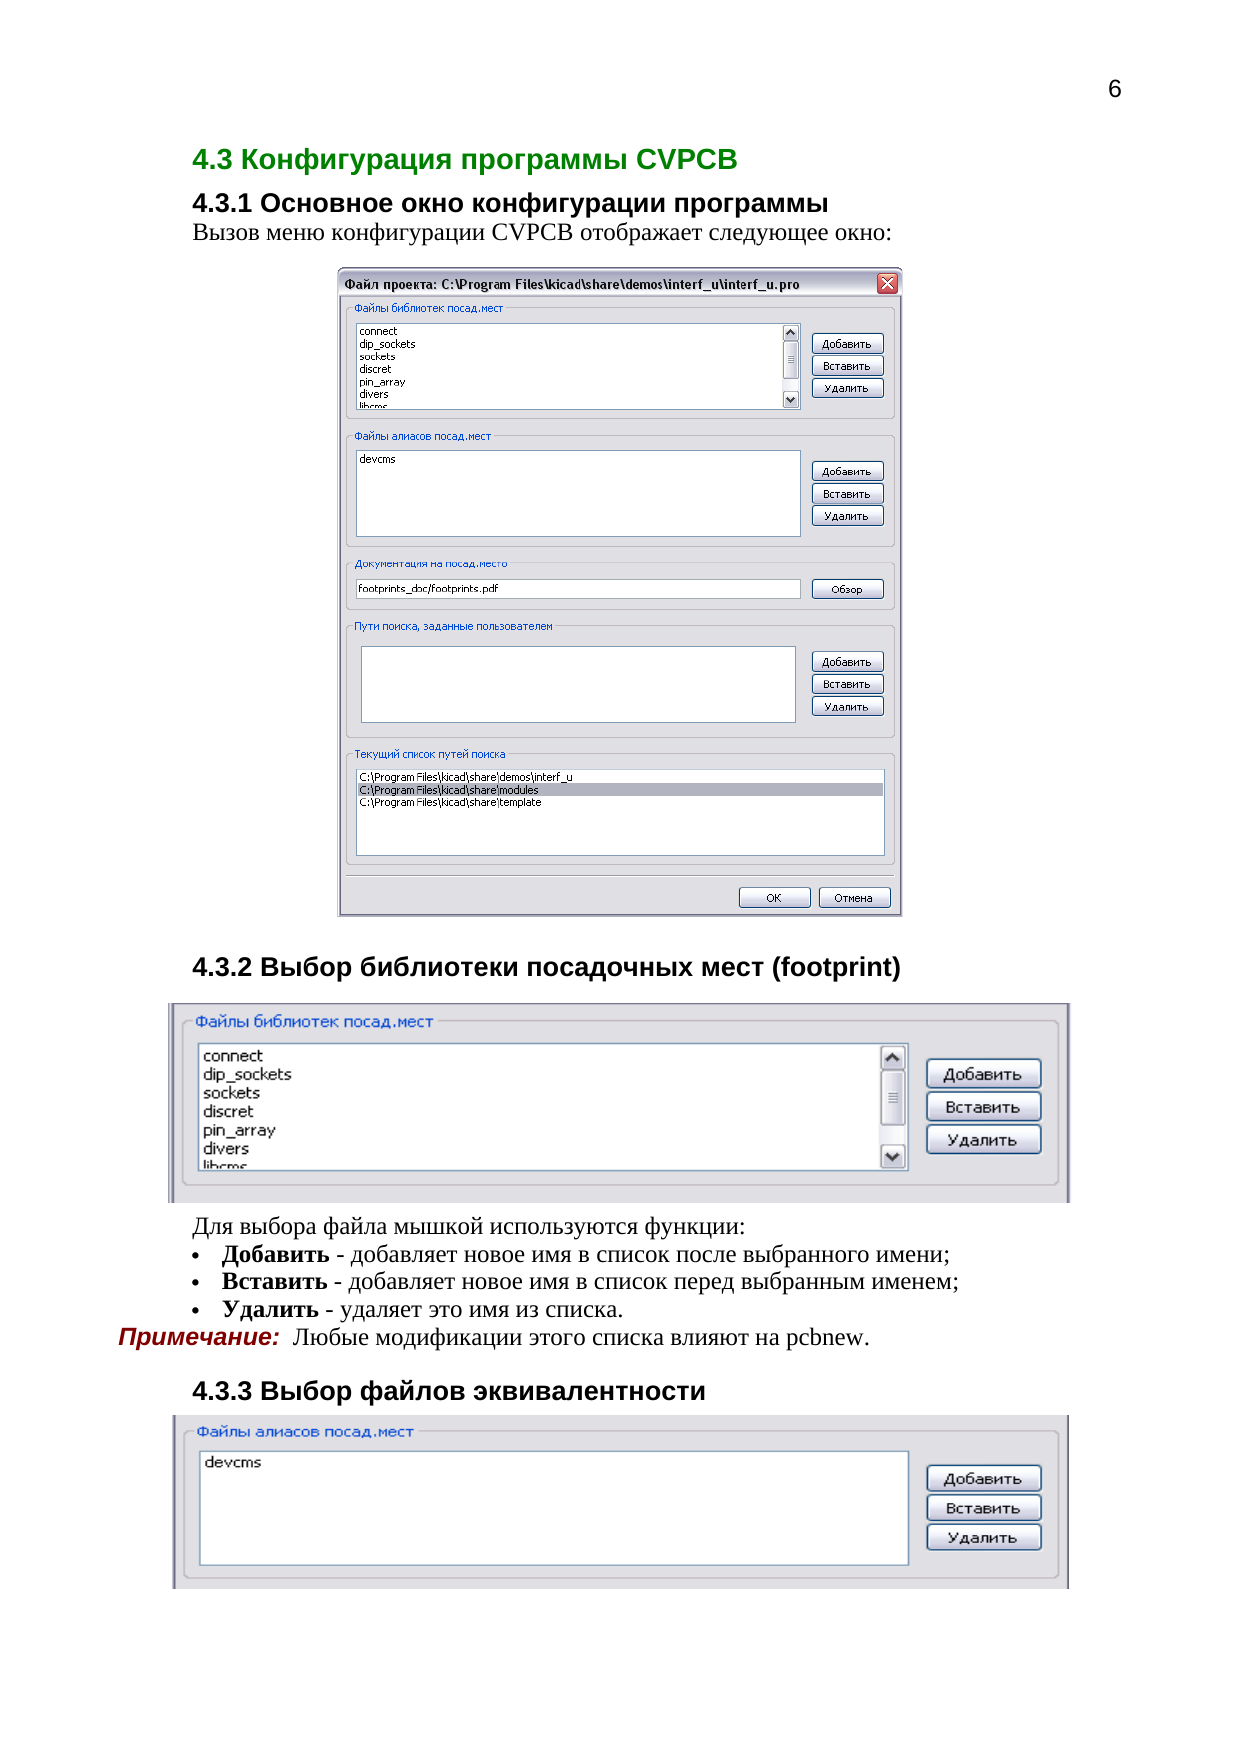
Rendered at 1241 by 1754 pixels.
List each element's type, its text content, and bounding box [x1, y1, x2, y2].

subtitle 4.3.2 Выбор библиотеки посадочных мест (footprint) [192, 952, 1122, 982]
text Примечание: Любые модификации этого списка влияют на pcbnew. [118, 1323, 1122, 1351]
picture [171, 1415, 1069, 1589]
list Добавить - добавляет новое имя в список после выбранного имени; [192, 1240, 1122, 1267]
list Вставить - добавляет новое имя в список перед выбранным именем; [192, 1267, 1122, 1295]
picture [168, 1003, 1072, 1203]
text Для выбора файла мышкой используются функции: [192, 1212, 1122, 1240]
subtitle 4.3 Конфигурация программы CVPCB [192, 143, 1122, 176]
subtitle 4.3.1 Основное окно конфигурации программы [192, 188, 1122, 218]
subtitle 4.3.3 Выбор файлов эквивалентности [192, 1376, 1122, 1406]
picture [337, 267, 903, 917]
text Вызов меню конфигурации CVPCB отображает следующее окно: [192, 218, 1122, 246]
list Удалить - удаляет это имя из списка. [192, 1295, 1122, 1323]
